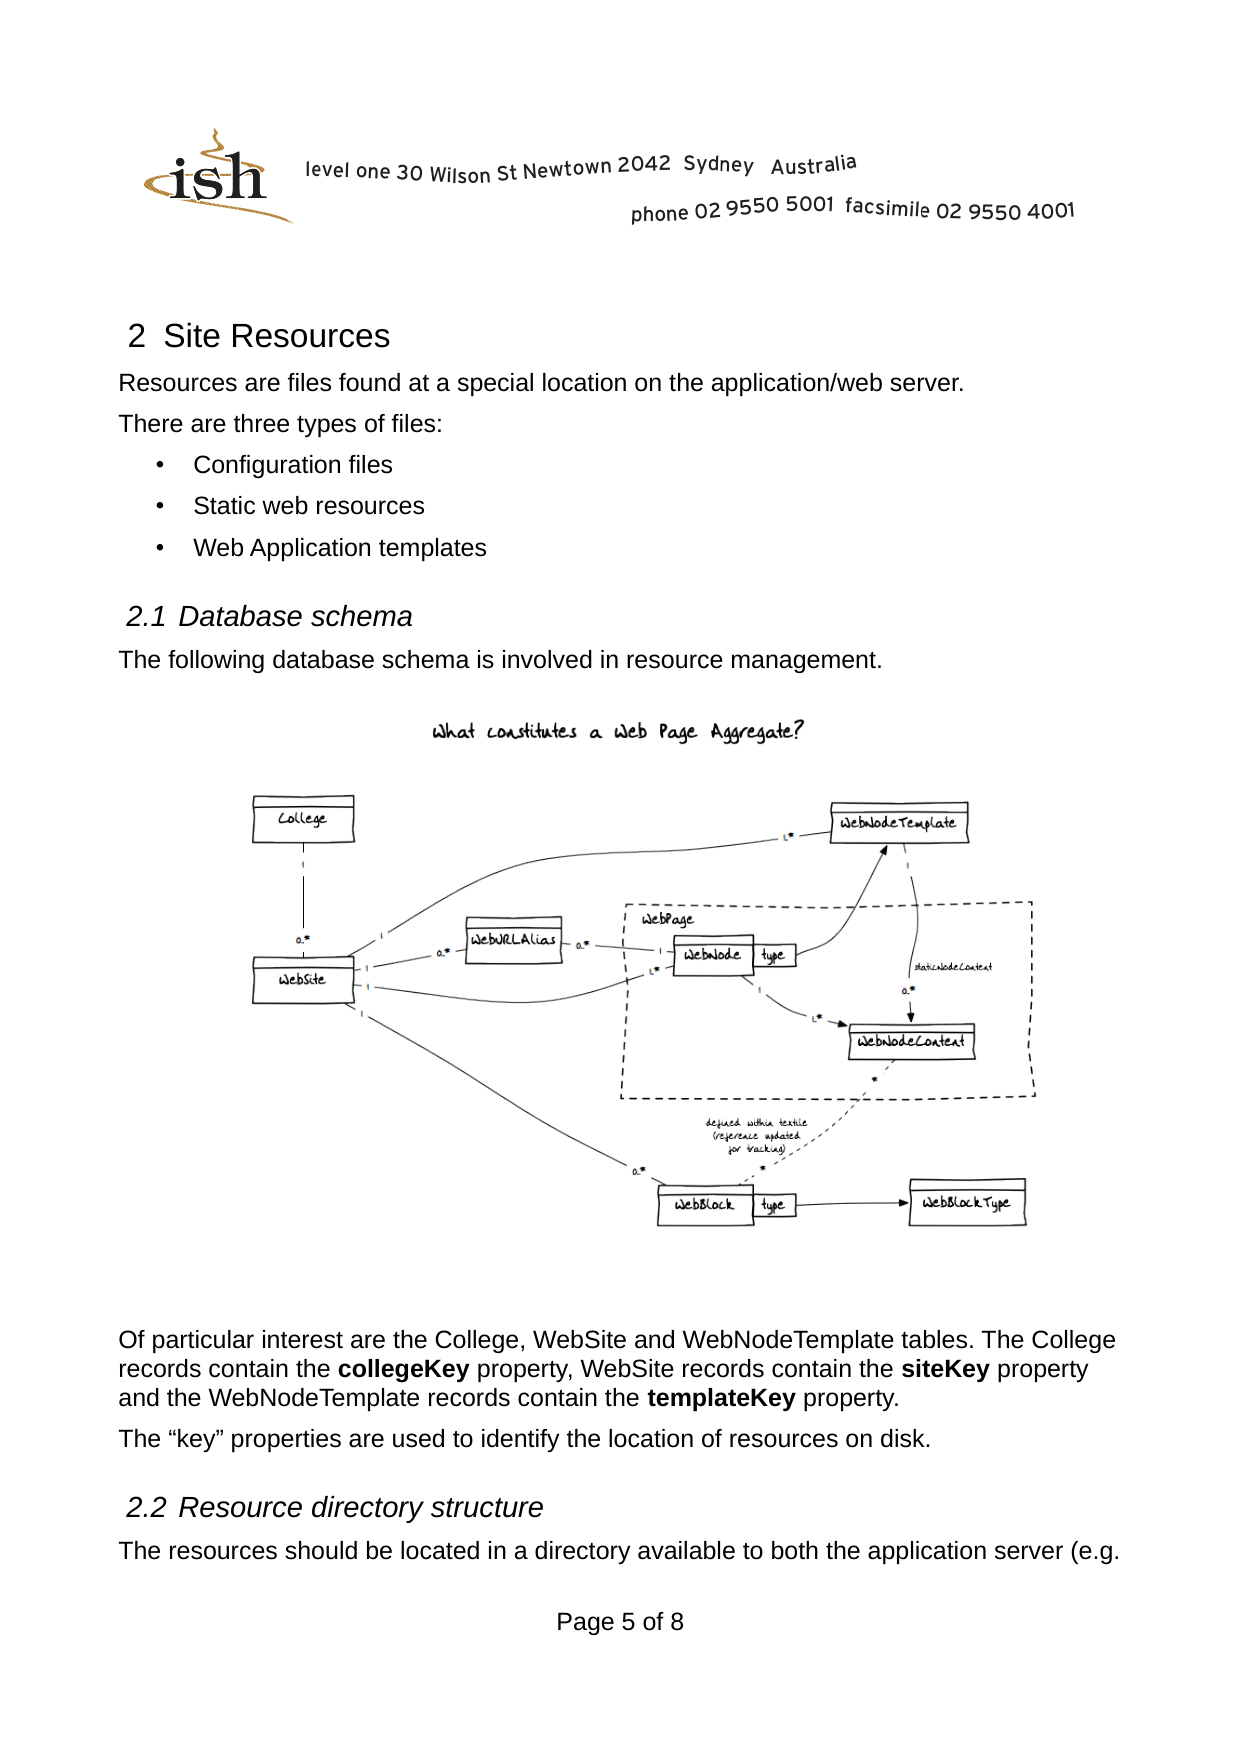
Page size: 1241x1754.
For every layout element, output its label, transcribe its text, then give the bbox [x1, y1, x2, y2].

text Of particular interest are the College, WebSite and WebNodeTemplate tables. The College records contain the collegeKey property, WebSite records contain the siteKey property and the WebNodeTemplate records contain the templateKey property. [118, 1325, 1122, 1411]
text There are three types of files: [118, 409, 1122, 437]
list Configuration files [156, 450, 1122, 479]
subtitle Site Resources [118, 316, 1122, 355]
picture [118, 118, 1123, 237]
list Static web resources [156, 491, 1122, 520]
text The “key” properties are used to identify the location of resources on disk. [118, 1424, 1122, 1453]
list Web Application templates [156, 533, 1122, 562]
subtitle Resource directory structure [118, 1490, 1122, 1524]
subtitle Database schema [118, 599, 1122, 633]
picture [118, 686, 1123, 1284]
text The following database schema is involved in resource management. [118, 645, 1122, 674]
text Resources are files found at a special location on the application/web server. [118, 367, 1122, 396]
text The resources should be located in a directory available to both the application server (e.g. [118, 1536, 1122, 1565]
